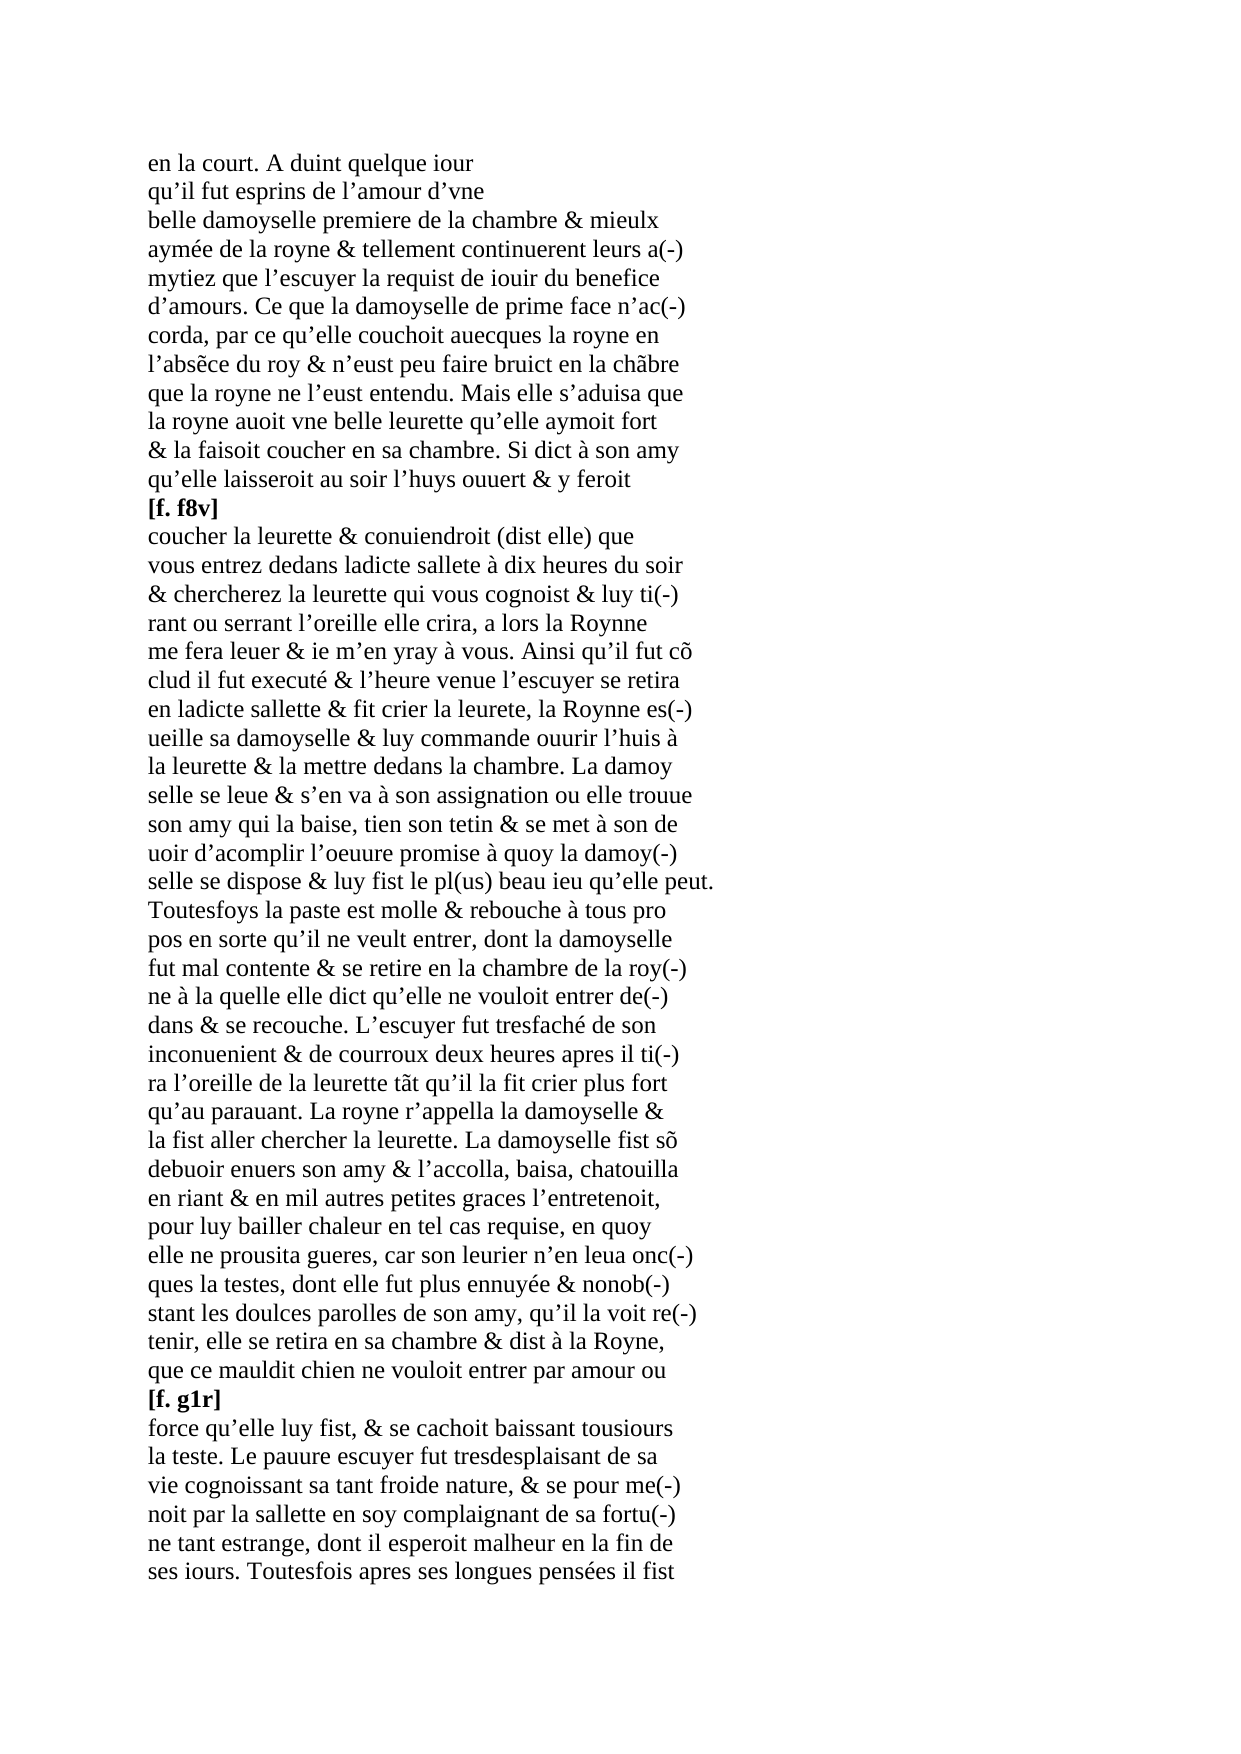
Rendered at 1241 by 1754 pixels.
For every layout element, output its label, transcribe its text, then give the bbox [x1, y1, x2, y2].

text en la court. A duint quelque iour qu’il fut esprins de l’amour d’vne belle damoyselle premiere de la chambre & mieulx aymée de la royne & tellement continuerent leurs a(-) mytiez que l’escuyer la requist de iouir du benefice d’amours. Ce que la damoyselle de prime face n’ac(-) corda, par ce qu’elle couchoit auecques la royne en l’absẽce du roy & n’eust peu faire bruict en la chãbre que la royne ne l’eust entendu. Mais elle s’aduisa que la royne auoit vne belle leurette qu’elle aymoit fort & la faisoit coucher en sa chambre. Si dict à son amy qu’elle laisseroit au soir l’huys ouuert & y feroit [f. f8v] coucher la leurette & conuiendroit (dist elle) que vous entrez dedans ladicte sallete à dix heures du soir & chercherez la leurette qui vous cognoist & luy ti(-) rant ou serrant l’oreille elle crira, a lors la Roynne me fera leuer & ie m’en yray à vous. Ainsi qu’il fut cõ clud il fut executé & l’heure venue l’escuyer se retira en ladicte sallette & fit crier la leurete, la Roynne es(-) ueille sa damoyselle & luy commande ouurir l’huis à la leurette & la mettre dedans la chambre. La damoy selle se leue & s’en va à son assignation ou elle trouue son amy qui la baise, tien son tetin & se met à son de uoir d’acomplir l’oeuure promise à quoy la damoy(-) selle se dispose & luy fist le pl(us) beau ieu qu’elle peut. Toutesfoys la paste est molle & rebouche à tous pro pos en sorte qu’il ne veult entrer, dont la damoyselle fut mal contente & se retire en la chambre de la roy(-) ne à la quelle elle dict qu’elle ne vouloit entrer de(-) dans & se recouche. L’escuyer fut tresfaché de son inconuenient & de courroux deux heures apres il ti(-) ra l’oreille de la leurette tãt qu’il la fit crier plus fort qu’au parauant. La royne r’appella la damoyselle & la fist aller chercher la leurette. La damoyselle fist sõ debuoir enuers son amy & l’accolla, baisa, chatouilla en riant & en mil autres petites graces l’entretenoit, pour luy bailler chaleur en tel cas requise, en quoy elle ne prousita gueres, car son leurier n’en leua onc(-) ques la testes, dont elle fut plus ennuyée & nonob(-) stant les doulces parolles de son amy, qu’il la voit re(-) tenir, elle se retira en sa chambre & dist à la Royne, que ce mauldit chien ne vouloit entrer par amour ou [f. g1r] force qu’elle luy fist, & se cachoit baissant tousiours la teste. Le pauure escuyer fut tresdesplaisant de sa vie cognoissant sa tant froide nature, & se pour me(-) noit par la sallette en soy complaignant de sa fortu(-) ne tant estrange, dont il esperoit malheur en la fin de ses iours. Toutesfois apres ses longues pensées il fist [148, 148, 1093, 1585]
